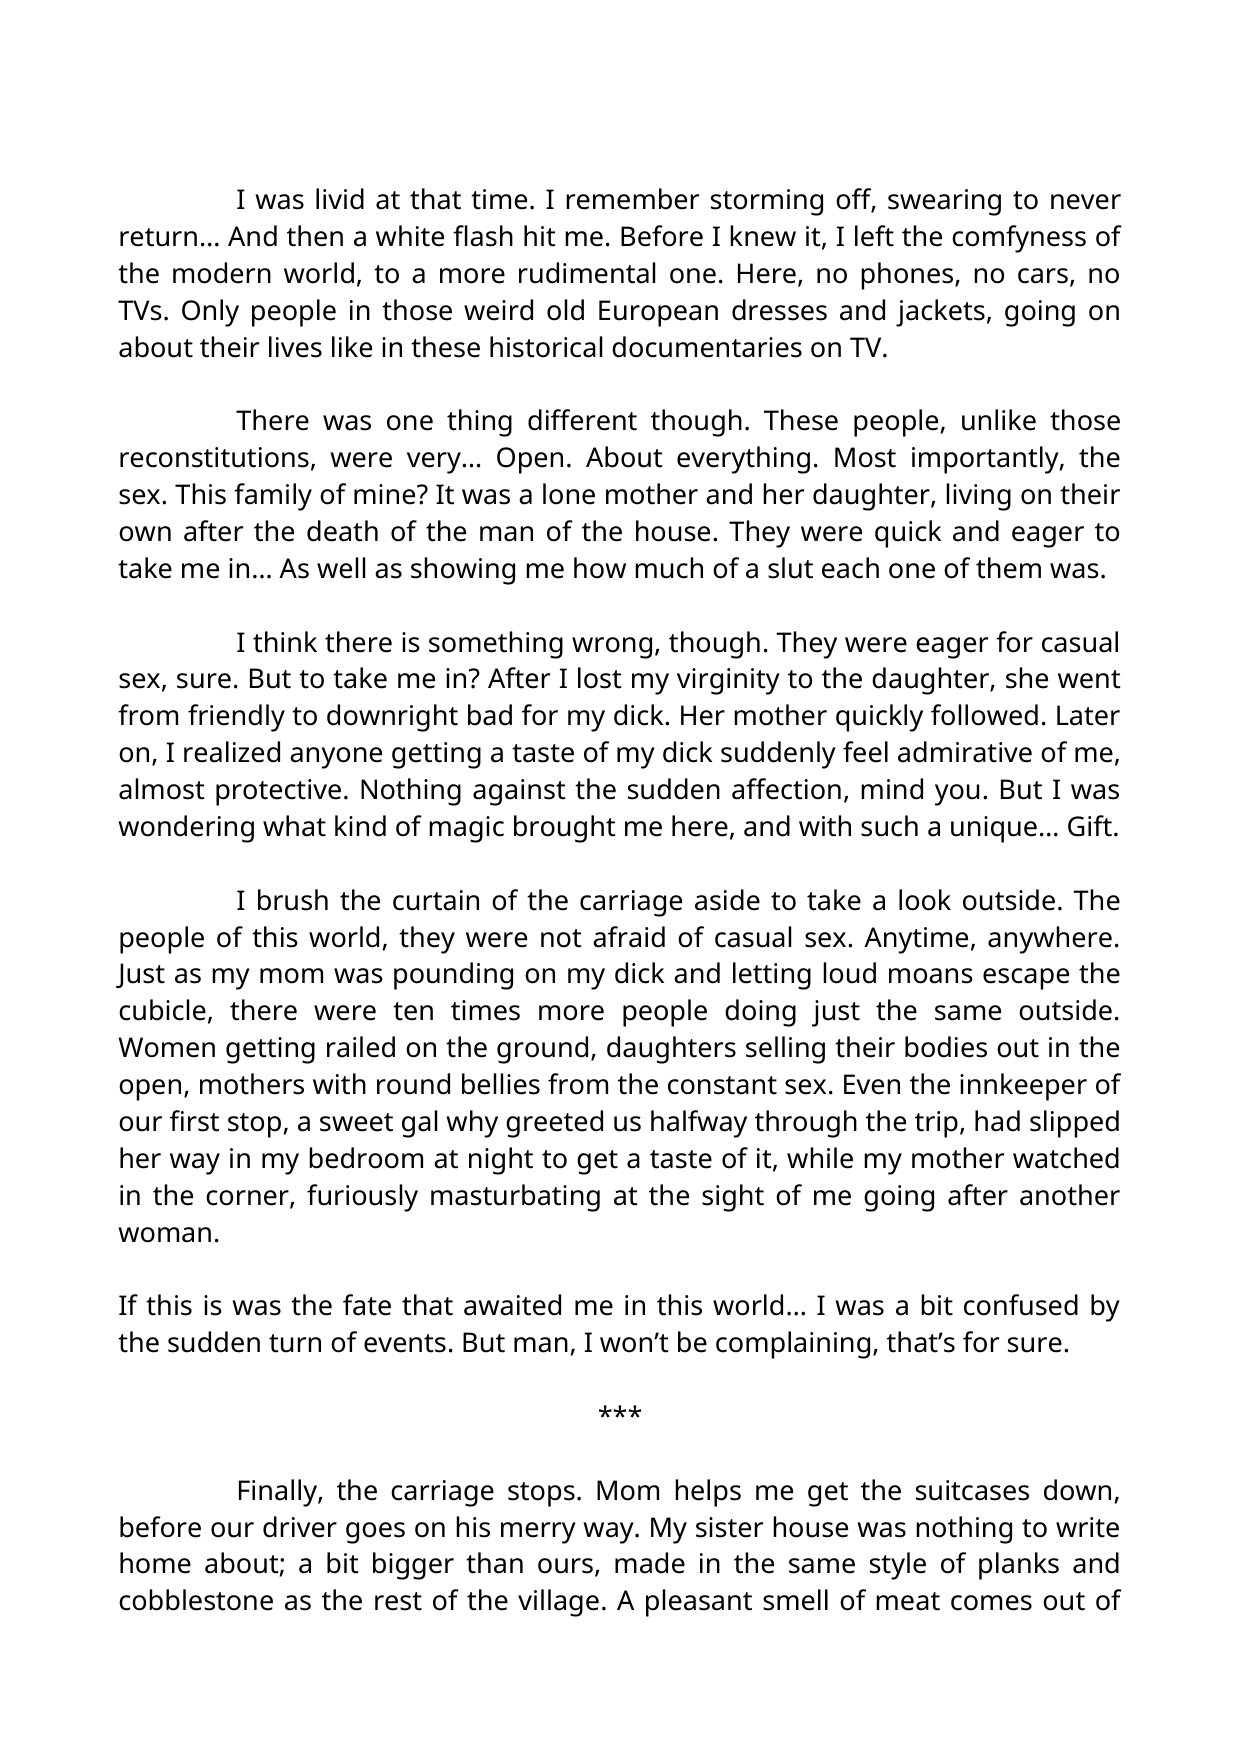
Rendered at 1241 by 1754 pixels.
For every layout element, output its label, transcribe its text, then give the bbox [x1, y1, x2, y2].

text Finally, the carriage stops. Mom helps me get the suitcases down, before our driver goes on his merry way. My sister house was nothing to write home about; a bit bigger than ours, made in the same style of planks and cobblestone as the rest of the village. A pleasant smell of meat comes out of [118, 1471, 1122, 1619]
text If this is was the fate that awaited me in this world… I was a bit confused by the sudden turn of events. But man, I won’t be complaining, that’s for sure. [118, 1287, 1122, 1361]
text I brush the curtain of the carriage aside to take a look outside. The people of this world, they were not afraid of casual sex. Anytime, anywhere. Just as my mom was pounding on my dick and letting loud moans escape the cubicle, there were ten times more people doing just the same outside. Women getting railed on the ground, daughters selling their bodies out in the open, mothers with round bellies from the constant sex. Even the innkeeper of our first stop, a sweet gal why greeted us halfway through the trip, had slipped her way in my bedroom at night to get a taste of it, while my mother watched in the corner, furiously masturbating at the sight of me going after another woman. [118, 881, 1122, 1250]
text I was livid at that time. I remember storming off, swearing to never return… And then a white flash hit me. Before I knew it, I left the comfyness of the modern world, to a more rudimental one. Here, no phones, no cars, no TVs. Only people in those weird old European dresses and jackets, going on about their lives like in these historical documentaries on TV. [118, 181, 1122, 365]
text I think there is something wrong, though. They were eager for casual sex, sure. But to take me in? After I lost my virginity to the daughter, she went from friendly to downright bad for my dick. Her mother quickly followed. Later on, I realized anyone getting a taste of my dick suddenly feel admirative of me, almost protective. Nothing against the sudden affection, mind you. But I was wondering what kind of magic brought me here, and with such a unique… Gift. [118, 623, 1122, 844]
text There was one thing different though. These people, unlike those reconstitutions, were very… Open. About everything. Most importantly, the sex. This family of mine? It was a lone mother and her daughter, living on their own after the death of the man of the house. They were quick and eager to take me in… As well as showing me how much of a slut each one of them was. [118, 402, 1122, 586]
text *** [118, 1397, 1122, 1434]
